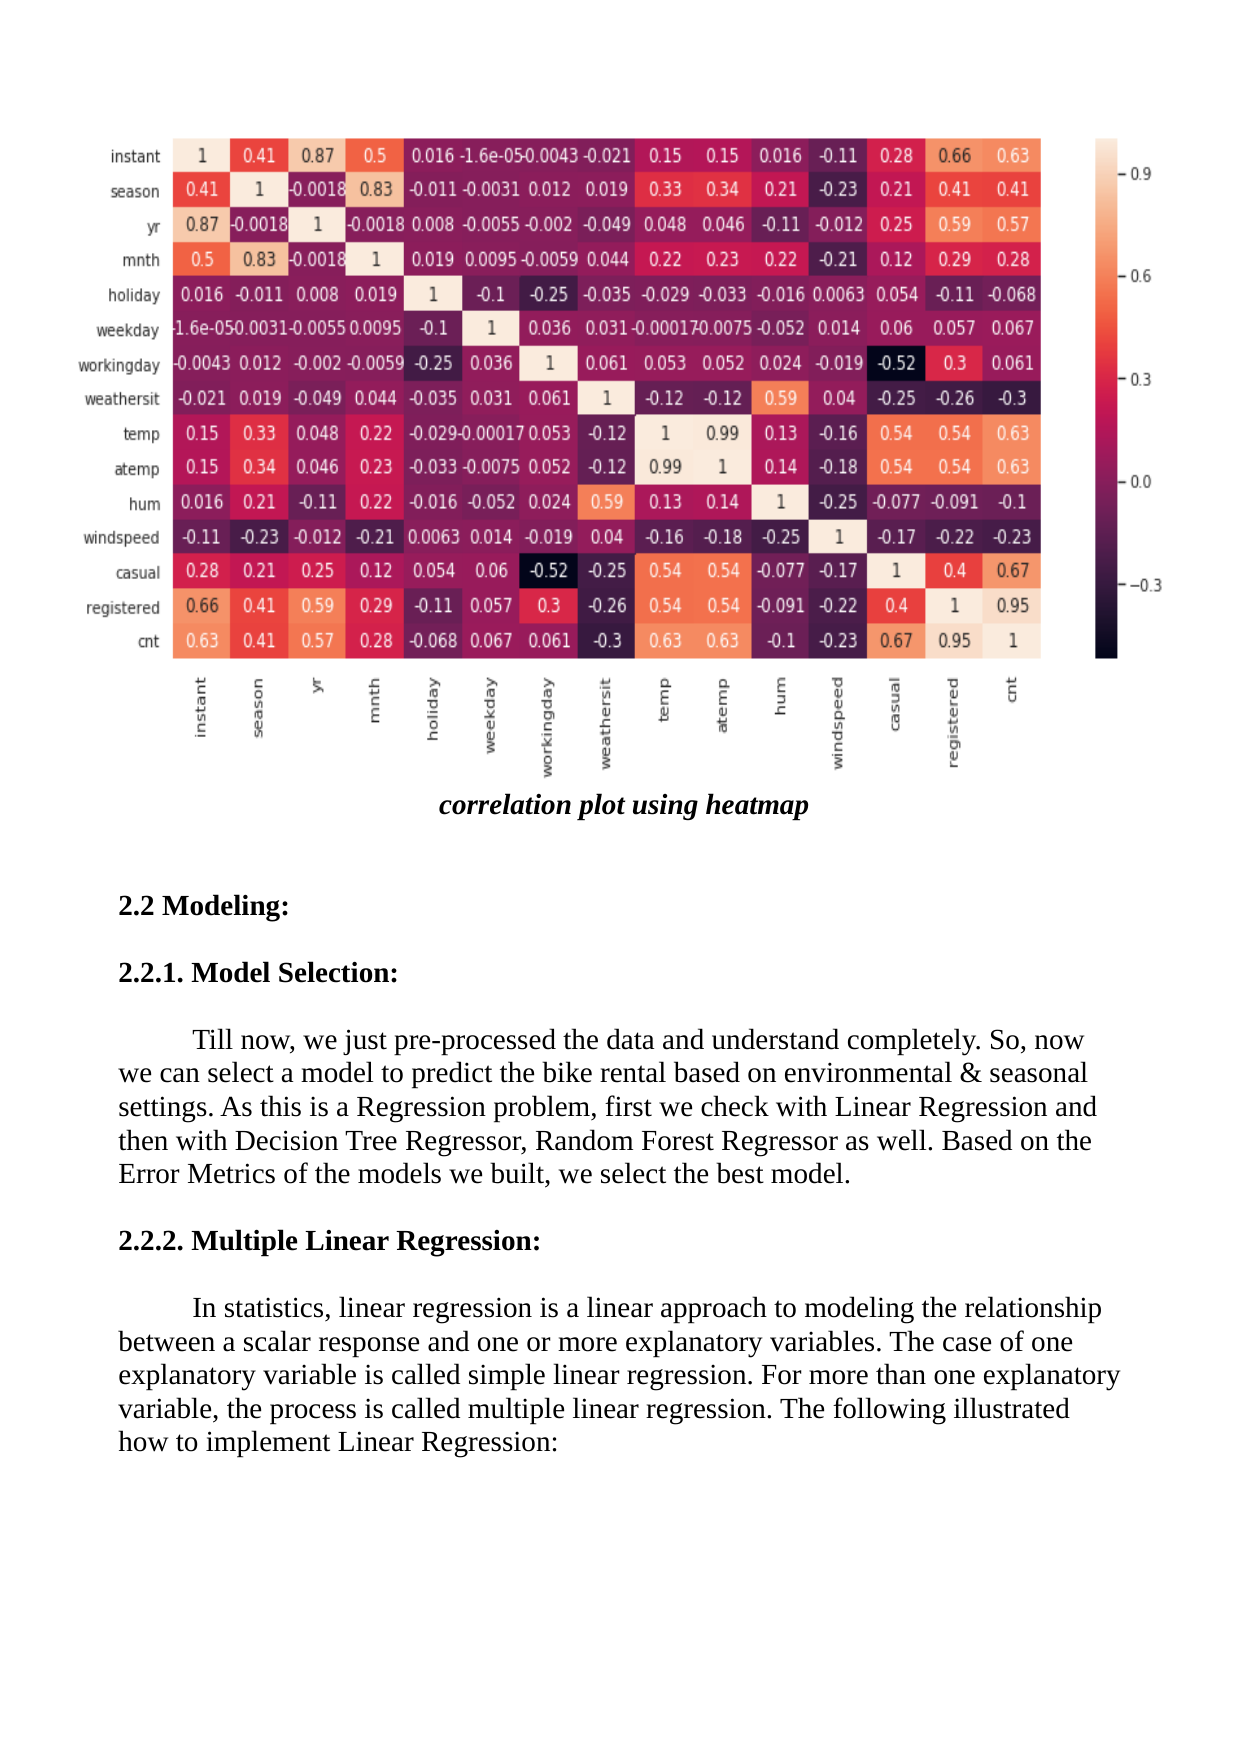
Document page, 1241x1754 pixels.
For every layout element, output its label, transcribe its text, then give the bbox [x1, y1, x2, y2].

text 2.2.2. Multiple Linear Regression: [118, 1223, 1122, 1257]
text In statistics, linear regression is a linear approach to modeling the relationship between a scalar response and one or more explanatory variables. The case of one explanatory variable is called simple linear regression. For more than one explanatory variable, the process is called multiple linear regression. The following illustrated how to implement Linear Regression: [118, 1290, 1122, 1458]
text 2.2 Modeling: [118, 888, 1122, 921]
text 2.2.1. Model Selection: [118, 955, 1122, 988]
text Till now, we just pre-processed the data and understand completely. So, now we can select a model to predict the bike rental based on environmental & seasonal settings. As this is a Regression problem, first we check with Linear Regression and then with Decision Tree Regressor, Random Forest Regressor as well. Based on the Error Metrics of the models we built, we select the best model. [118, 1022, 1122, 1190]
text correlation plot using heatmap [118, 788, 1122, 821]
picture [68, 118, 1172, 788]
